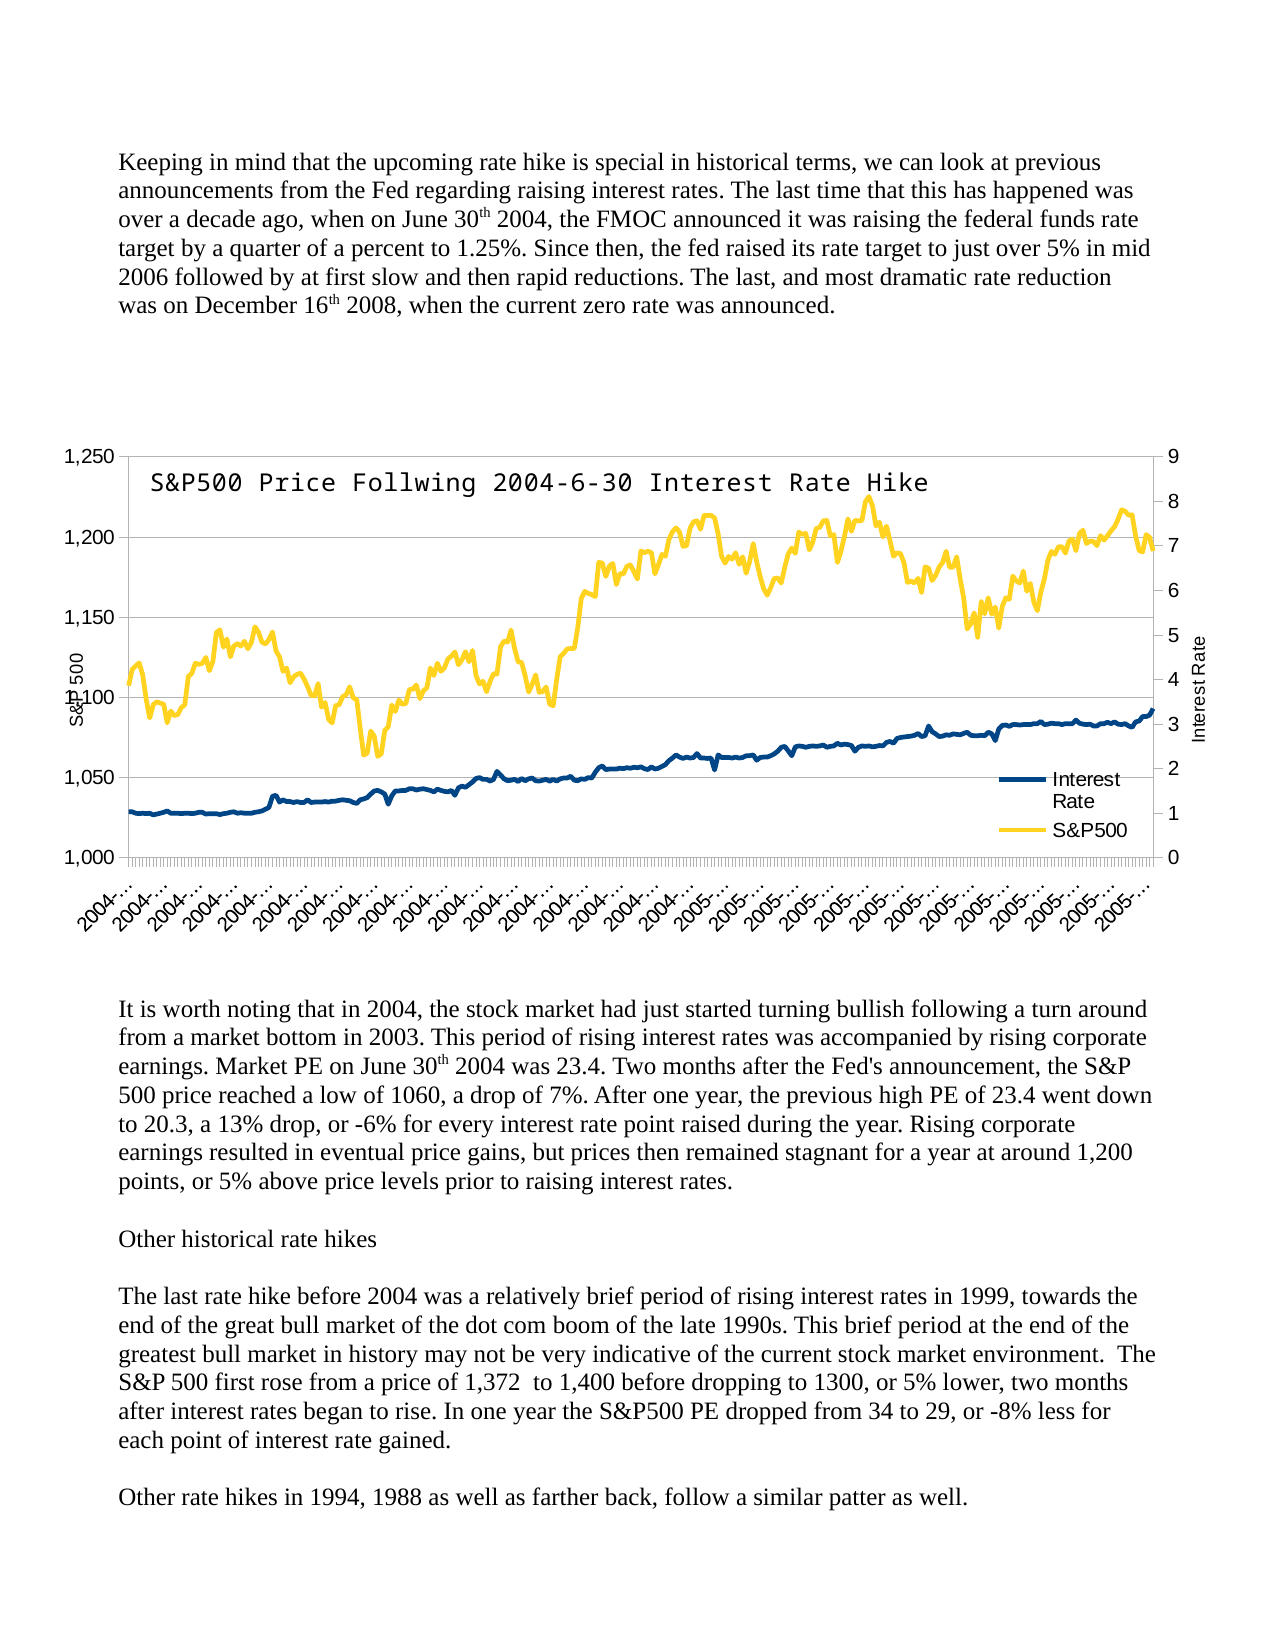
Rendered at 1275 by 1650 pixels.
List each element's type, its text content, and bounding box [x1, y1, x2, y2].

text It is worth noting that in 2004, the stock market had just started turning bullish following a turn around from a market bottom in 2003. This period of rising interest rates was accompanied by rising corporate earnings. Market PE on June 30th 2004 was 23.4. Two months after the Fed's announcement, the S&P 500 price reached a low of 1060, a drop of 7%. After one year, the previous high PE of 23.4 went down to 20.3, a 13% drop, or -6% for every interest rate point raised during the year. Rising corporate earnings resulted in eventual price gains, but prices then remained stagnant for a year at around 1,200 points, or 5% above price levels prior to raising interest rates. [118, 994, 1157, 1195]
text Other rate hikes in 1994, 1988 as well as farther back, follow a similar patter as well. [118, 1482, 1157, 1511]
text The last rate hike before 2004 was a relatively brief period of rising interest rates in 1999, towards the end of the great bull market of the dot com boom of the late 1990s. This brief period at the end of the greatest bull market in history may not be very indicative of the current stock market environment. The S&P 500 first rose from a price of 1,372 to 1,400 before dropping to 1300, or 5% lower, two months after interest rates began to rise. In one year the S&P500 PE dropped from 34 to 29, or -8% less for each point of interest rate gained. [118, 1281, 1157, 1454]
text Keeping in mind that the upcoming rate hike is special in historical terms, we can look at previous announcements from the Fed regarding raising interest rates. The last time that this has happened was over a decade ago, when on June 30th 2004, the FMOC announced it was raising the federal funds rate target by a quarter of a percent to 1.25%. Since then, the fed raised its rate target to just over 5% in mid 2006 followed by at first slow and then rapid reductions. The last, and most dramatic rate reduction was on December 16th 2008, when the current zero rate was announced. [118, 147, 1157, 319]
text Other historical rate hikes [118, 1224, 1157, 1252]
